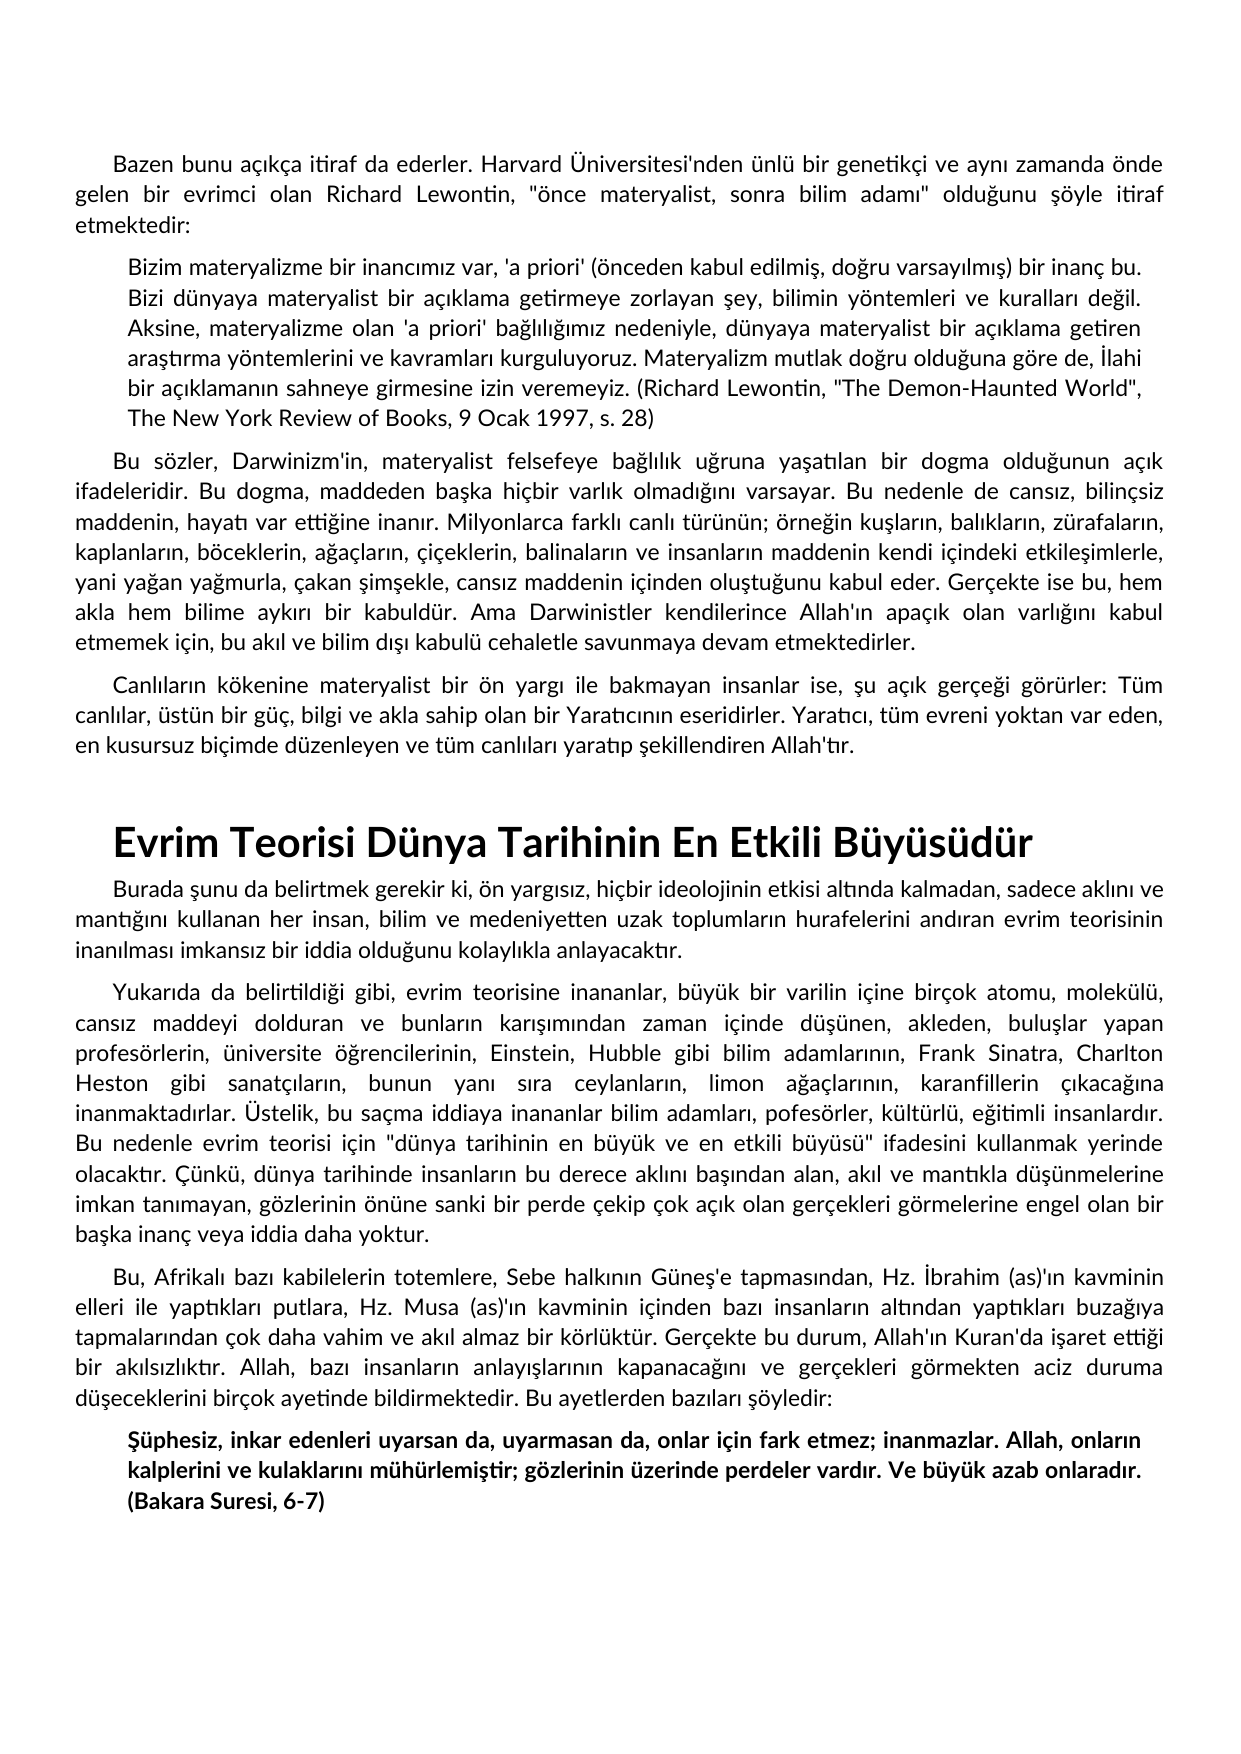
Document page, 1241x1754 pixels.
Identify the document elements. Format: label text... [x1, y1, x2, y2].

text Bu, Afrikalı bazı kabilelerin totemlere, Sebe halkının Güneş'e tapmasından, Hz. İbrahim (as)'ın kavminin elleri ile yaptıkları putlara, Hz. Musa (as)'ın kavminin içinden bazı insanların altından yaptıkları buzağıya tapmalarından çok daha vahim ve akıl almaz bir körlüktür. Gerçekte bu durum, Allah'ın Kuran'da işaret ettiği bir akılsızlıktır. Allah, bazı insanların anlayışlarının kapanacağını ve gerçekleri görmekten aciz duruma düşeceklerini birçok ayetinde bildirmektedir. Bu ayetlerden bazıları şöyledir: [75, 1262, 1165, 1411]
text Bazen bunu açıkça itiraf da ederler. Harvard Üniversitesi'nden ünlü bir genetikçi ve aynı zamanda önde gelen bir evrimci olan Richard Lewontin, "önce materyalist, sonra bilim adamı" olduğunu şöyle itiraf etmektedir: [75, 150, 1165, 238]
text Şüphesiz, inkar edenleri uyarsan da, uyarmasan da, onlar için fark etmez; inanmazlar. Allah, onların kalplerini ve kulaklarını mühürlemiştir; gözlerinin üzerinde perdeler vardır. Ve büyük azab onlaradır. (Bakara Suresi, 6-7) [127, 1426, 1143, 1514]
text Yukarıda da belirtildiği gibi, evrim teorisine inananlar, büyük bir varilin içine birçok atomu, molekülü, cansız maddeyi dolduran ve bunların karışımından zaman içinde düşünen, akleden, buluşlar yapan profesörlerin, üniversite öğrencilerinin, Einstein, Hubble gibi bilim adamlarının, Frank Sinatra, Charlton Heston gibi sanatçıların, bunun yanı sıra ceylanların, limon ağaçlarının, karanfillerin çıkacağına inanmaktadırlar. Üstelik, bu saçma iddiaya inananlar bilim adamları, pofesörler, kültürlü, eğitimli insanlardır. Bu nedenle evrim teorisi için "dünya tarihinin en büyük ve en etkili büyüsü" ifadesini kullanmak yerinde olacaktır. Çünkü, dünya tarihinde insanların bu derece aklını başından alan, akıl ve mantıkla düşünmelerine imkan tanımayan, gözlerinin önüne sanki bir perde çekip çok açık olan gerçekleri görmelerine engel olan bir başka inanç veya iddia daha yoktur. [75, 978, 1165, 1247]
text Canlıların kökenine materyalist bir ön yargı ile bakmayan insanlar ise, şu açık gerçeği görürler: Tüm canlılar, üstün bir güç, bilgi ve akla sahip olan bir Yaratıcının eseridirler. Yaratıcı, tüm evreni yoktan var eden, en kusursuz biçimde düzenleyen ve tüm canlıları yaratıp şekillendiren Allah'tır. [75, 671, 1165, 759]
text Bu sözler, Darwinizm'in, materyalist felsefeye bağlılık uğruna yaşatılan bir dogma olduğunun açık ifadeleridir. Bu dogma, maddeden başka hiçbir varlık olmadığını varsayar. Bu nedenle de cansız, bilinçsiz maddenin, hayatı var ettiğine inanır. Milyonlarca farklı canlı türünün; örneğin kuşların, balıkların, zürafaların, kaplanların, böceklerin, ağaçların, çiçeklerin, balinaların ve insanların maddenin kendi içindeki etkileşimlerle, yani yağan yağmurla, çakan şimşekle, cansız maddenin içinden oluştuğunu kabul eder. Gerçekte ise bu, hem akla hem bilime aykırı bir kabuldür. Ama Darwinistler kendilerince Allah'ın apaçık olan varlığını kabul etmemek için, bu akıl ve bilim dışı kabulü cehaletle savunmaya devam etmektedirler. [75, 447, 1165, 656]
text Burada şunu da belirtmek gerekir ki, ön yargısız, hiçbir ideolojinin etkisi altında kalmadan, sadece aklını ve mantığını kullanan her insan, bilim ve medeniyetten uzak toplumların hurafelerini andıran evrim teorisinin inanılması imkansız bir iddia olduğunu kolaylıkla anlayacaktır. [75, 875, 1165, 963]
subtitle Evrim Teorisi Dünya Tarihinin En Etkili Büyüsüdür [112, 817, 1165, 867]
text Bizim materyalizme bir inancımız var, 'a priori' (önceden kabul edilmiş, doğru varsayılmış) bir inanç bu. Bizi dünyaya materyalist bir açıklama getirmeye zorlayan şey, bilimin yöntemleri ve kuralları değil. Aksine, materyalizme olan 'a priori' bağlılığımız nedeniyle, dünyaya materyalist bir açıklama getiren araştırma yöntemlerini ve kavramları kurguluyoruz. Materyalizm mutlak doğru olduğuna göre de, İlahi bir açıklamanın sahneye girmesine izin veremeyiz. (Richard Lewontin, "The Demon-Haunted World", The New York Review of Books, 9 Ocak 1997, s. 28) [127, 253, 1143, 432]
